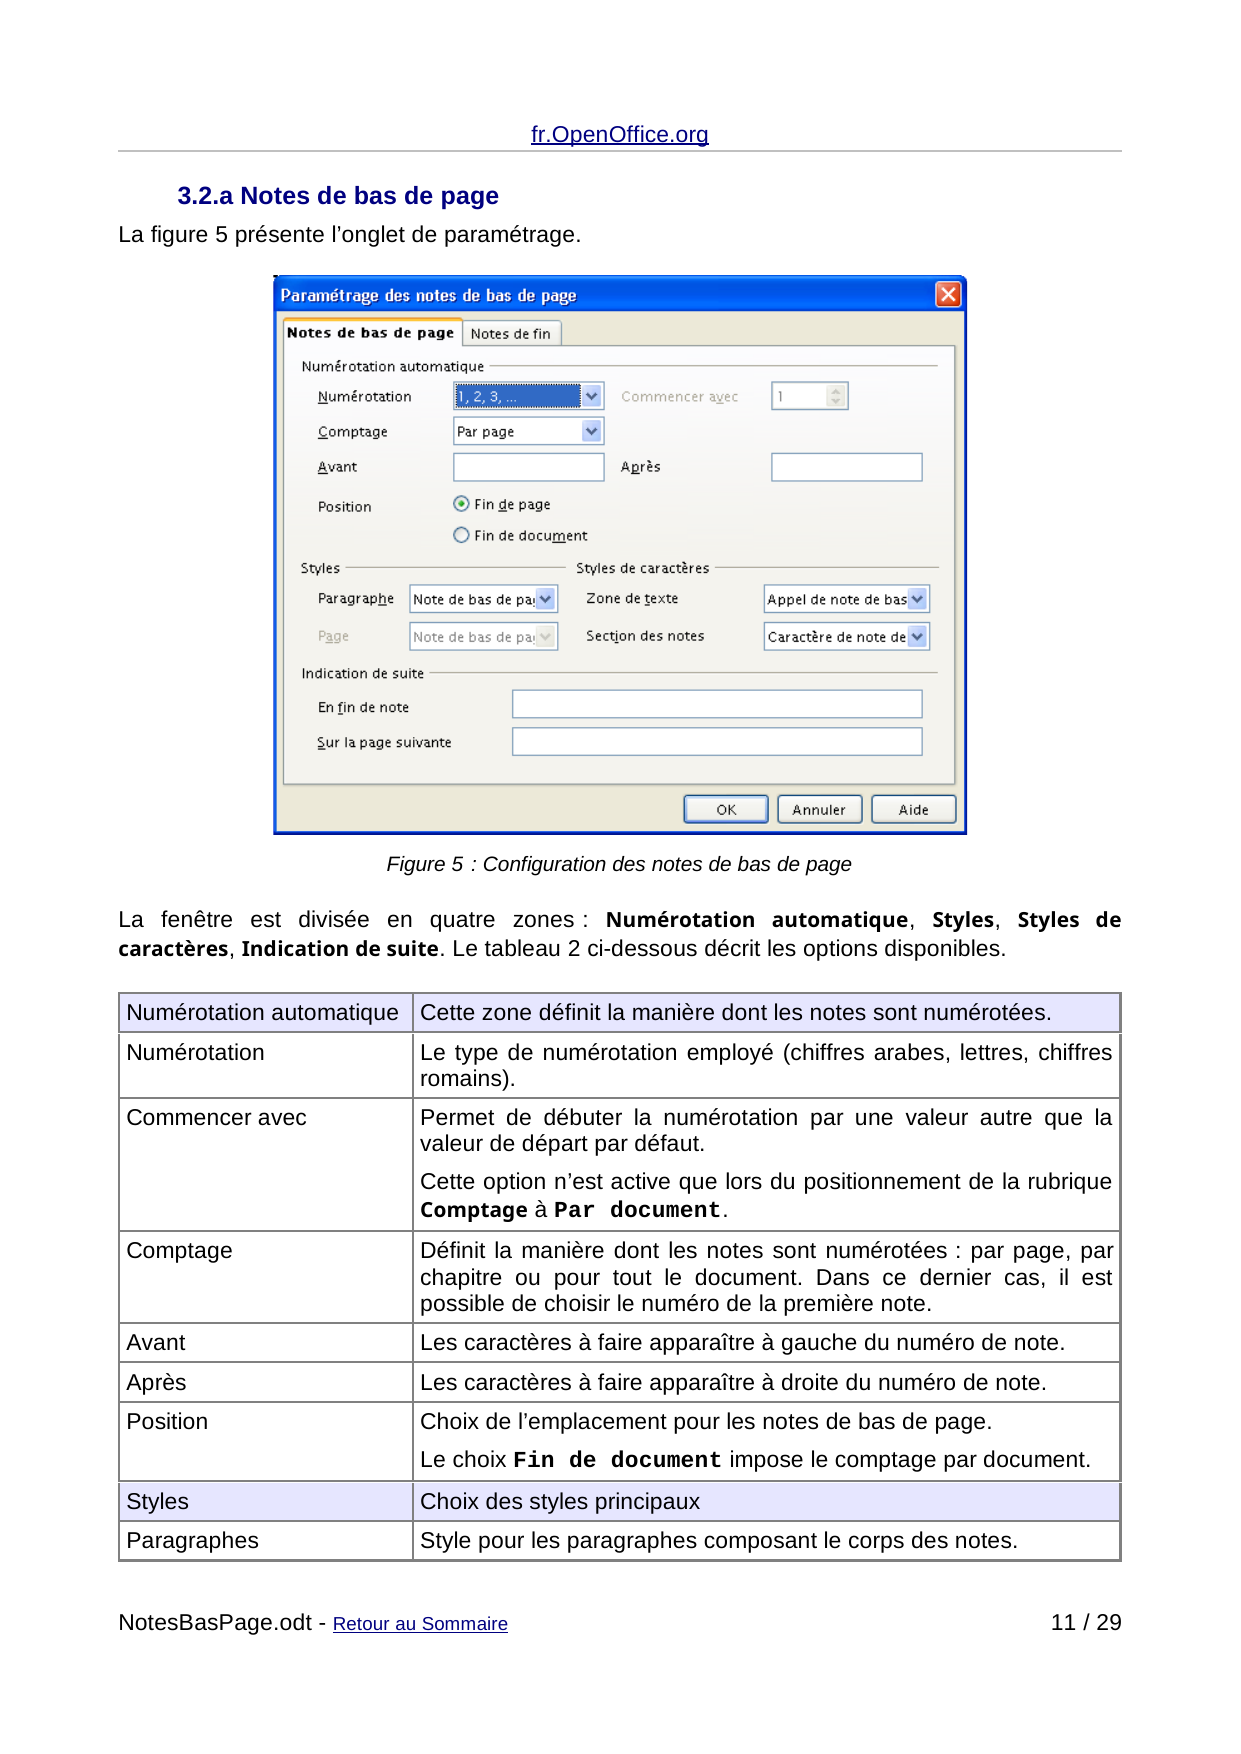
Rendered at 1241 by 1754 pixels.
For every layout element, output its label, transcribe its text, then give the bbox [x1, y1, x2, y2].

text La figure 5 présente l’onglet de paramétrage. [118, 221, 1122, 247]
table_cell Les caractères à faire apparaître à droite du numéro de note. [414, 1363, 1119, 1401]
picture [273, 275, 968, 835]
table_header Cette zone définit la manière dont les notes sont numérotées. [414, 994, 1119, 1031]
subtitle Notes de bas de page [177, 182, 1122, 209]
table_cell Choix des styles principaux [414, 1483, 1119, 1520]
table_cell Choix de l’emplacement pour les notes de bas de page. Le choix Fin de document impose le comptage par document. [414, 1403, 1119, 1480]
table_cell Définit la manière dont les notes sont numérotées : par page, par chapitre ou pour tout le document. Dans ce dernier cas, il est possible de choisir le numéro de la première note. [414, 1232, 1119, 1322]
table_cell Commencer avec [120, 1099, 412, 1230]
text Figure 5 : Configuration des notes de bas de page [273, 835, 967, 876]
table_cell Le type de numérotation employé (chiffres arabes, lettres, chiffres romains). [414, 1034, 1119, 1097]
table_cell Avant [120, 1324, 412, 1361]
table_cell Après [120, 1363, 412, 1401]
table_cell Styles [120, 1483, 412, 1520]
table_cell Comptage [120, 1232, 412, 1322]
text La fenêtre est divisée en quatre zones : Numérotation automatique, Styles, Styles de caractères, Indication de suite. Le tableau 2 ci-dessous décrit les options disponibles. [118, 259, 1122, 962]
table_header Numérotation automatique [120, 994, 412, 1031]
table_cell Style pour les paragraphes composant le corps des notes. [414, 1522, 1119, 1559]
table_cell Permet de débuter la numérotation par une valeur autre que la valeur de départ par défaut. Cette option n’est active que lors du positionnement de la rubrique Comptage à Par document. [414, 1099, 1119, 1230]
table_cell Numérotation [120, 1034, 412, 1097]
table_cell Les caractères à faire apparaître à gauche du numéro de note. [414, 1324, 1119, 1361]
table_cell Paragraphes [120, 1522, 412, 1559]
table_cell Position [120, 1403, 412, 1480]
